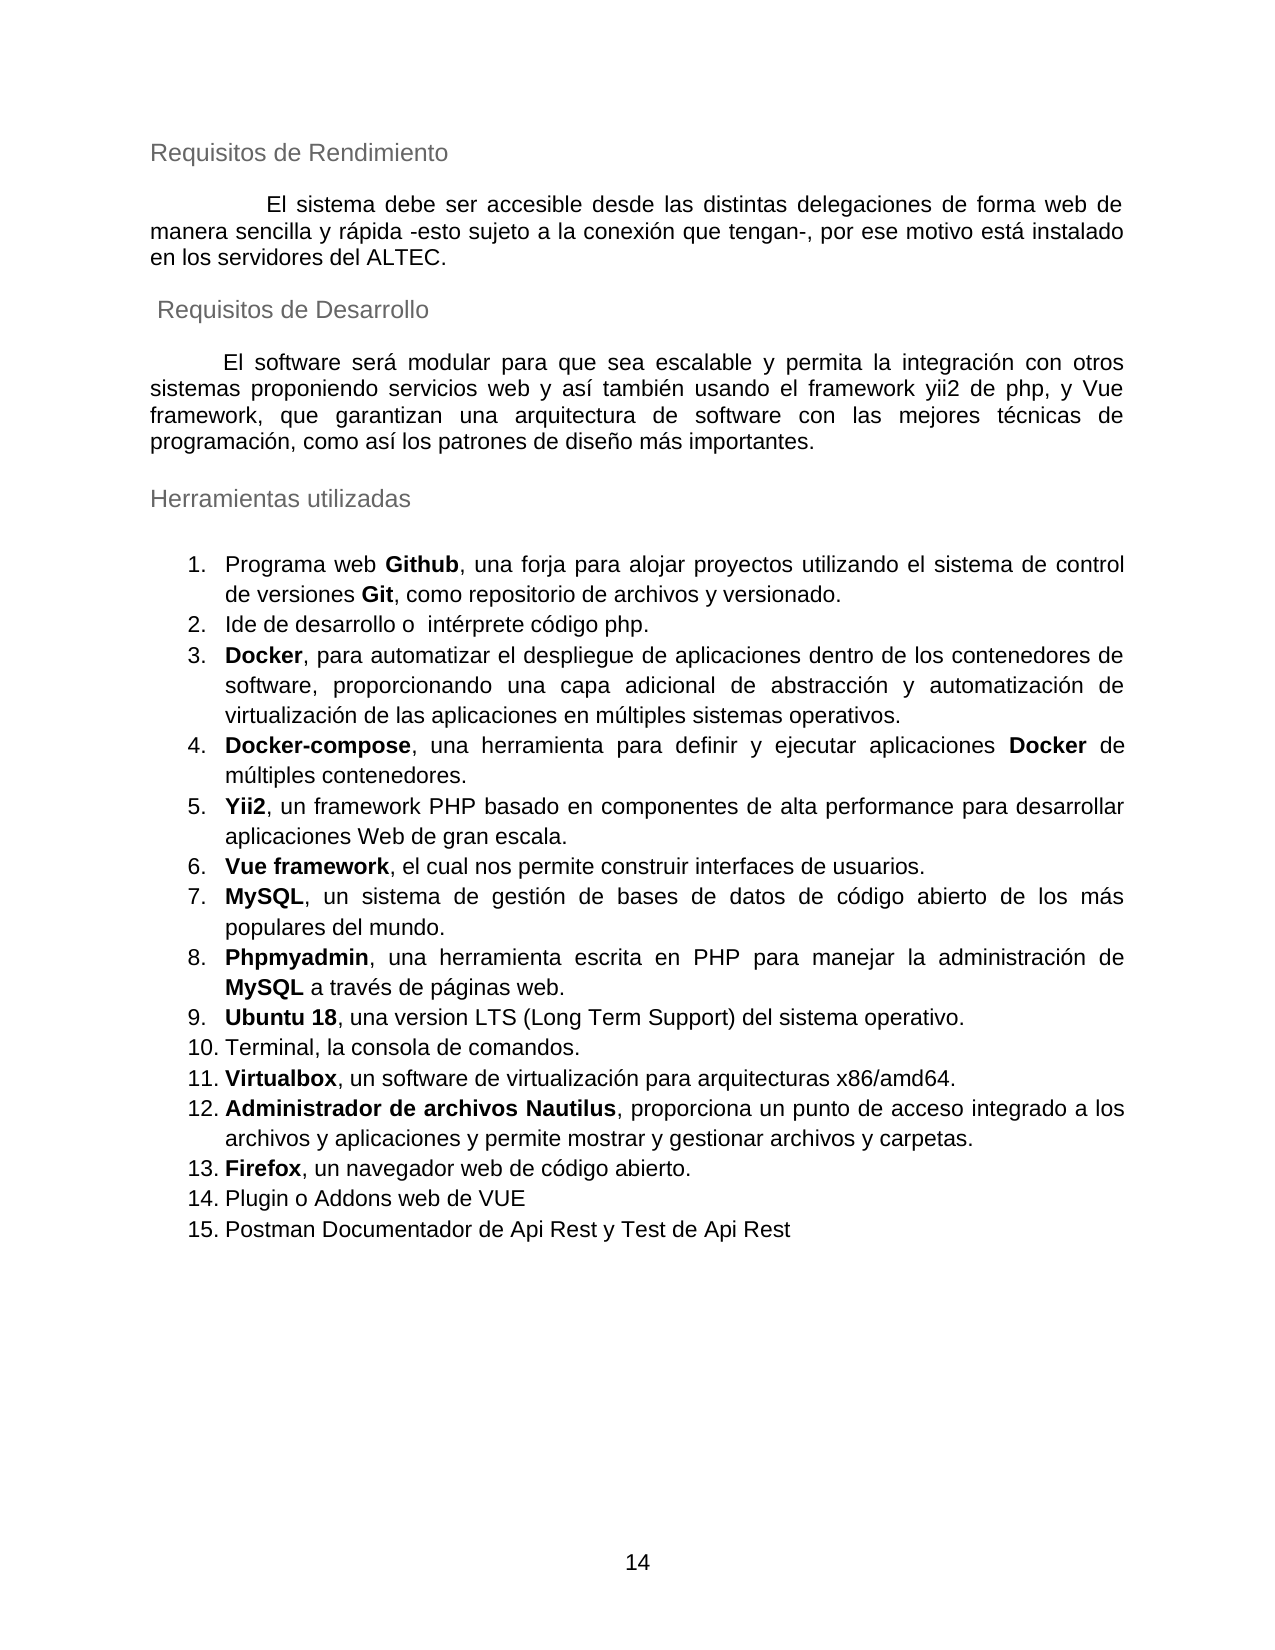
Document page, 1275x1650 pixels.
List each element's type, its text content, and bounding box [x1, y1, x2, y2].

list Firefox, un navegador web de código abierto. [187, 1155, 1125, 1181]
list Vue framework, el cual nos permite construir interfaces de usuarios. [187, 853, 1125, 879]
subtitle Requisitos de Rendimiento [150, 137, 1125, 166]
subtitle Requisitos de Desarrollo [150, 295, 1125, 324]
list Postman Documentador de Api Rest y Test de Api Rest [187, 1216, 1125, 1242]
text El sistema debe ser accesible desde las distintas delegaciones de forma web de manera sencilla y rápida -esto sujeto a la conexión que tengan-, por ese motivo está instalado en los servidores del ALTEC. [150, 191, 1125, 270]
list Phpmyadmin, una herramienta escrita en PHP para manejar la administración de MySQL a través de páginas web. [187, 944, 1125, 1000]
list Docker, para automatizar el despliegue de aplicaciones dentro de los contenedores de software, proporcionando una capa adicional de abstracción y automatización de virtualización de las aplicaciones en múltiples sistemas operativos. [187, 642, 1125, 728]
list Virtualbox, un software de virtualización para arquitecturas x86/amd64. [187, 1064, 1125, 1091]
list MySQL, un sistema de gestión de bases de datos de código abierto de los más populares del mundo. [187, 883, 1125, 940]
list Yii2, un framework PHP basado en componentes de alta performance para desarrollar aplicaciones Web de gran escala. [187, 793, 1125, 849]
list Docker-compose, una herramienta para definir y ejecutar aplicaciones Docker de múltiples contenedores. [187, 732, 1125, 789]
list Ubuntu 18, una version LTS (Long Term Support) del sistema operativo. [187, 1004, 1125, 1030]
list Ide de desarrollo o intérprete código php. [187, 611, 1125, 638]
text El software será modular para que sea escalable y permita la integración con otros sistemas proponiendo servicios web y así también usando el framework yii2 de php, y Vue framework, que garantizan una arquitectura de software con las mejores técnicas de programación, como así los patrones de diseño más importantes. [150, 349, 1125, 454]
subtitle Herramientas utilizadas [150, 484, 1125, 512]
list Terminal, la consola de comandos. [187, 1034, 1125, 1061]
list Administrador de archivos Nautilus, proporciona un punto de acceso integrado a los archivos y aplicaciones y permite mostrar y gestionar archivos y carpetas. [187, 1095, 1125, 1151]
list Plugin o Addons web de VUE [187, 1185, 1125, 1212]
list Programa web Github, una forja para alojar proyectos utilizando el sistema de control de versiones Git, como repositorio de archivos y versionado. [187, 551, 1125, 607]
